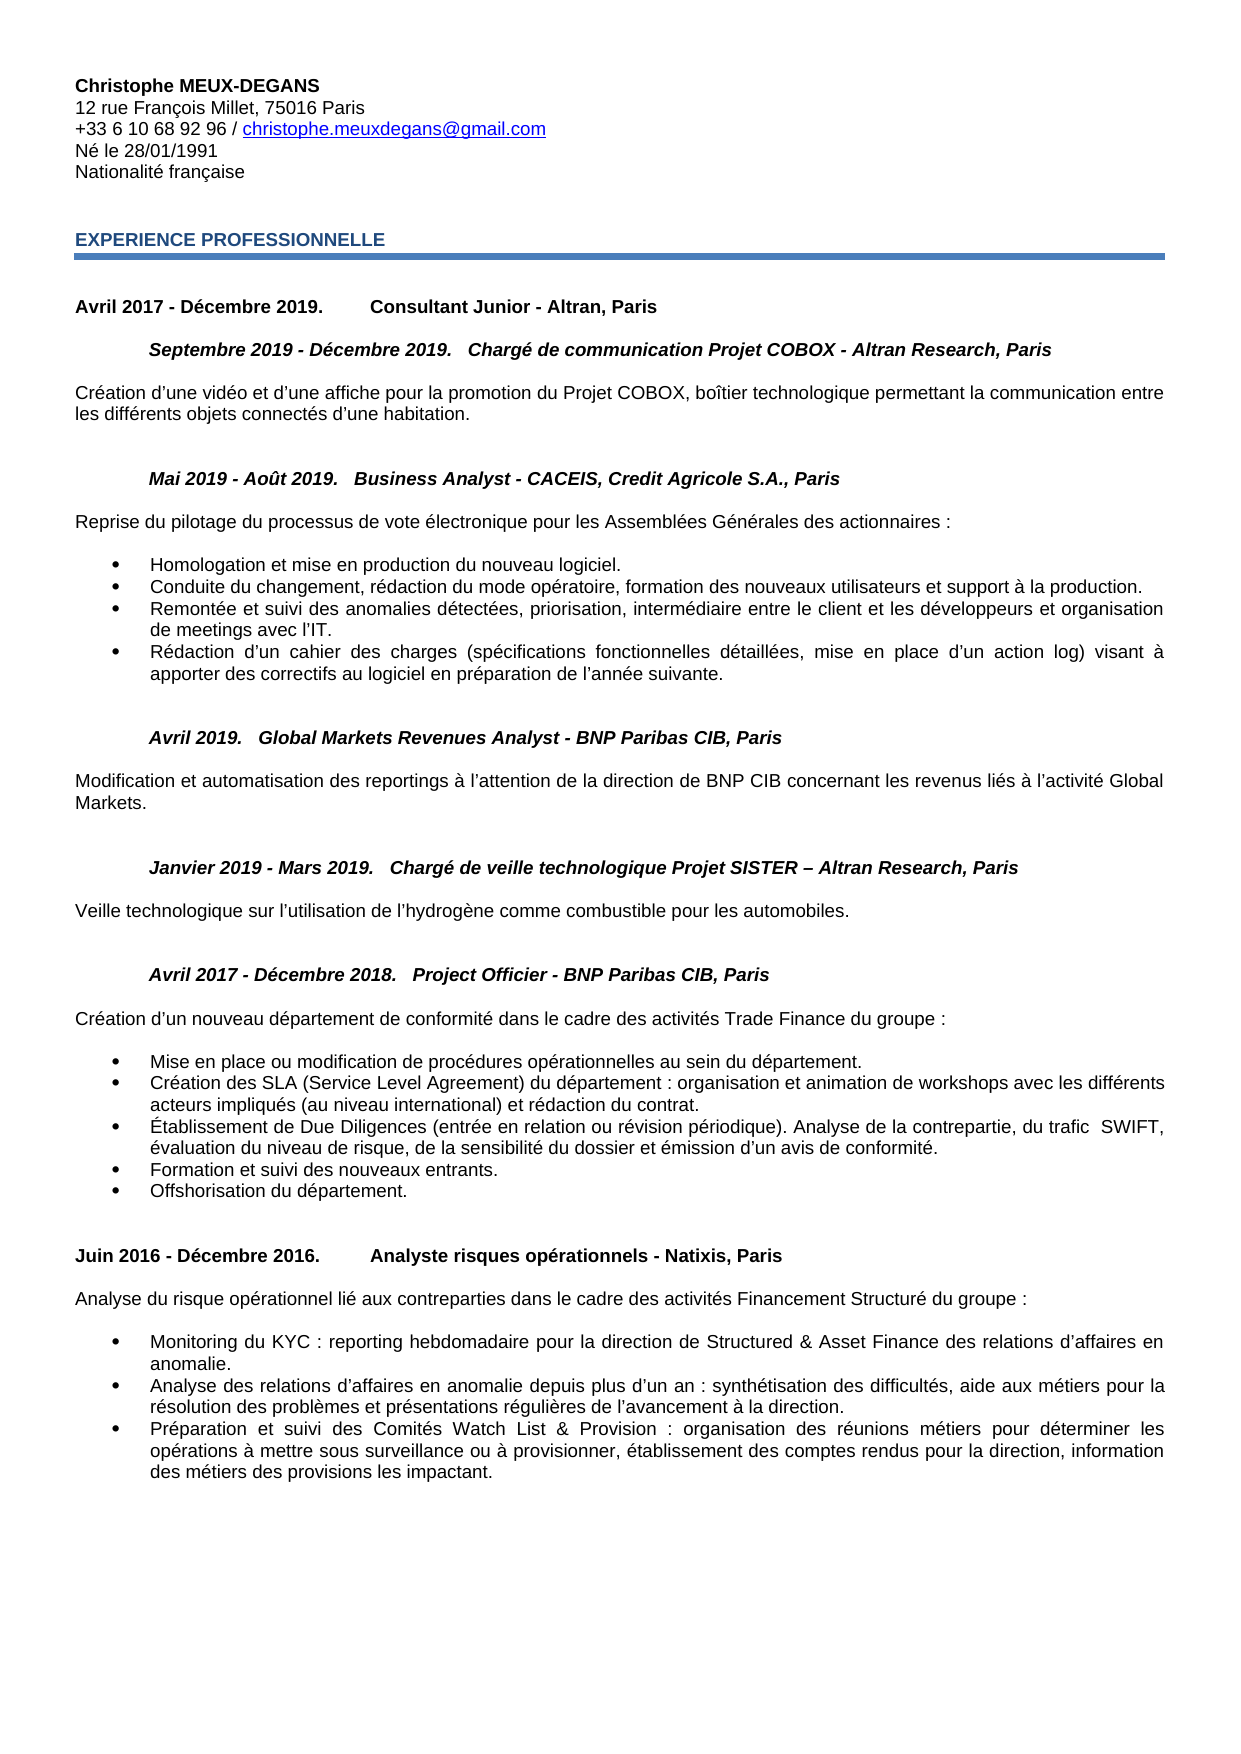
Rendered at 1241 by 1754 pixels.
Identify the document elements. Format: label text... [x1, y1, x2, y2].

text Nationalité française [75, 161, 1165, 183]
list Analyse des relations d’affaires en anomalie depuis plus d’un an : synthétisation des difficultés, aide aux métiers pour la résolution des problèmes et présentations régulières de l’avancement à la direction. [112, 1374, 1165, 1418]
list Remontée et suivi des anomalies détectées, priorisation, intermédiaire entre le client et les développeurs et organisation de meetings avec l’IT. [112, 597, 1165, 641]
list Rédaction d’un cahier des charges (spécifications fonctionnelles détaillées, mise en place d’un action log) visant à apporter des correctifs au logiciel en préparation de l’année suivante. [112, 641, 1165, 684]
text Mai 2019 - Août 2019. Business Analyst - CACEIS, Credit Agricole S.A., Paris [75, 468, 1165, 489]
text 12 rue François Millet, 75016 Paris [75, 97, 1165, 118]
text Création d’un nouveau département de conformité dans le cadre des activités Trade Finance du groupe : [75, 1007, 1165, 1029]
text Né le 28/01/1991 [75, 140, 1165, 161]
text Christophe MEUX-DEGANS [75, 75, 1165, 97]
list Préparation et suivi des Comités Watch List & Provision : organisation des réunions métiers pour déterminer les opérations à mettre sous surveillance ou à provisionner, établissement des comptes rendus pour la direction, information des métiers des provisions les impactant. [112, 1418, 1165, 1483]
text Veille technologique sur l’utilisation de l’hydrogène comme combustible pour les automobiles. [75, 899, 1165, 921]
text Création d’une vidéo et d’une affiche pour la promotion du Projet COBOX, boîtier technologique permettant la communication entre les différents objets connectés d’une habitation. [75, 382, 1165, 425]
list Monitoring du KYC : reporting hebdomadaire pour la direction de Structured & Asset Finance des relations d’affaires en anomalie. [112, 1331, 1165, 1374]
text Reprise du pilotage du processus de vote électronique pour les Assemblées Générales des actionnaires : [75, 511, 1165, 533]
text +33 6 10 68 92 96 / christophe.meuxdegans@gmail.com [75, 118, 1165, 140]
text Juin 2016 - Décembre 2016. Analyste risques opérationnels - Natixis, Paris [75, 1245, 1165, 1267]
list Conduite du changement, rédaction du mode opératoire, formation des nouveaux utilisateurs et support à la production. [112, 576, 1165, 597]
list Mise en place ou modification de procédures opérationnelles au sein du département. [112, 1051, 1165, 1072]
list Homologation et mise en production du nouveau logiciel. [112, 554, 1165, 576]
list Offshorisation du département. [112, 1180, 1165, 1202]
text Septembre 2019 - Décembre 2019. Chargé de communication Projet COBOX - Altran Research, Paris [75, 338, 1165, 360]
subtitle EXPERIENCE PROFESSIONNELLE [75, 228, 1165, 250]
text Analyse du risque opérationnel lié aux contreparties dans le cadre des activités Financement Structuré du groupe : [75, 1288, 1165, 1310]
text Avril 2017 - Décembre 2018. Project Officier - BNP Paribas CIB, Paris [75, 964, 1165, 986]
list Formation et suivi des nouveaux entrants. [112, 1159, 1165, 1180]
list Établissement de Due Diligences (entrée en relation ou révision périodique). Analyse de la contrepartie, du trafic SWIFT, évaluation du niveau de risque, de la sensibilité du dossier et émission d’un avis de conformité. [112, 1115, 1165, 1159]
text Avril 2019. Global Markets Revenues Analyst - BNP Paribas CIB, Paris [75, 727, 1165, 749]
text Janvier 2019 - Mars 2019. Chargé de veille technologique Projet SISTER – Altran Research, Paris [75, 856, 1165, 878]
text Modification et automatisation des reportings à l’attention de la direction de BNP CIB concernant les revenus liés à l’activité Global Markets. [75, 770, 1165, 813]
text Avril 2017 - Décembre 2019. Consultant Junior - Altran, Paris [75, 295, 1165, 317]
list Création des SLA (Service Level Agreement) du département : organisation et animation de workshops avec les différents acteurs impliqués (au niveau international) et rédaction du contrat. [112, 1072, 1165, 1115]
